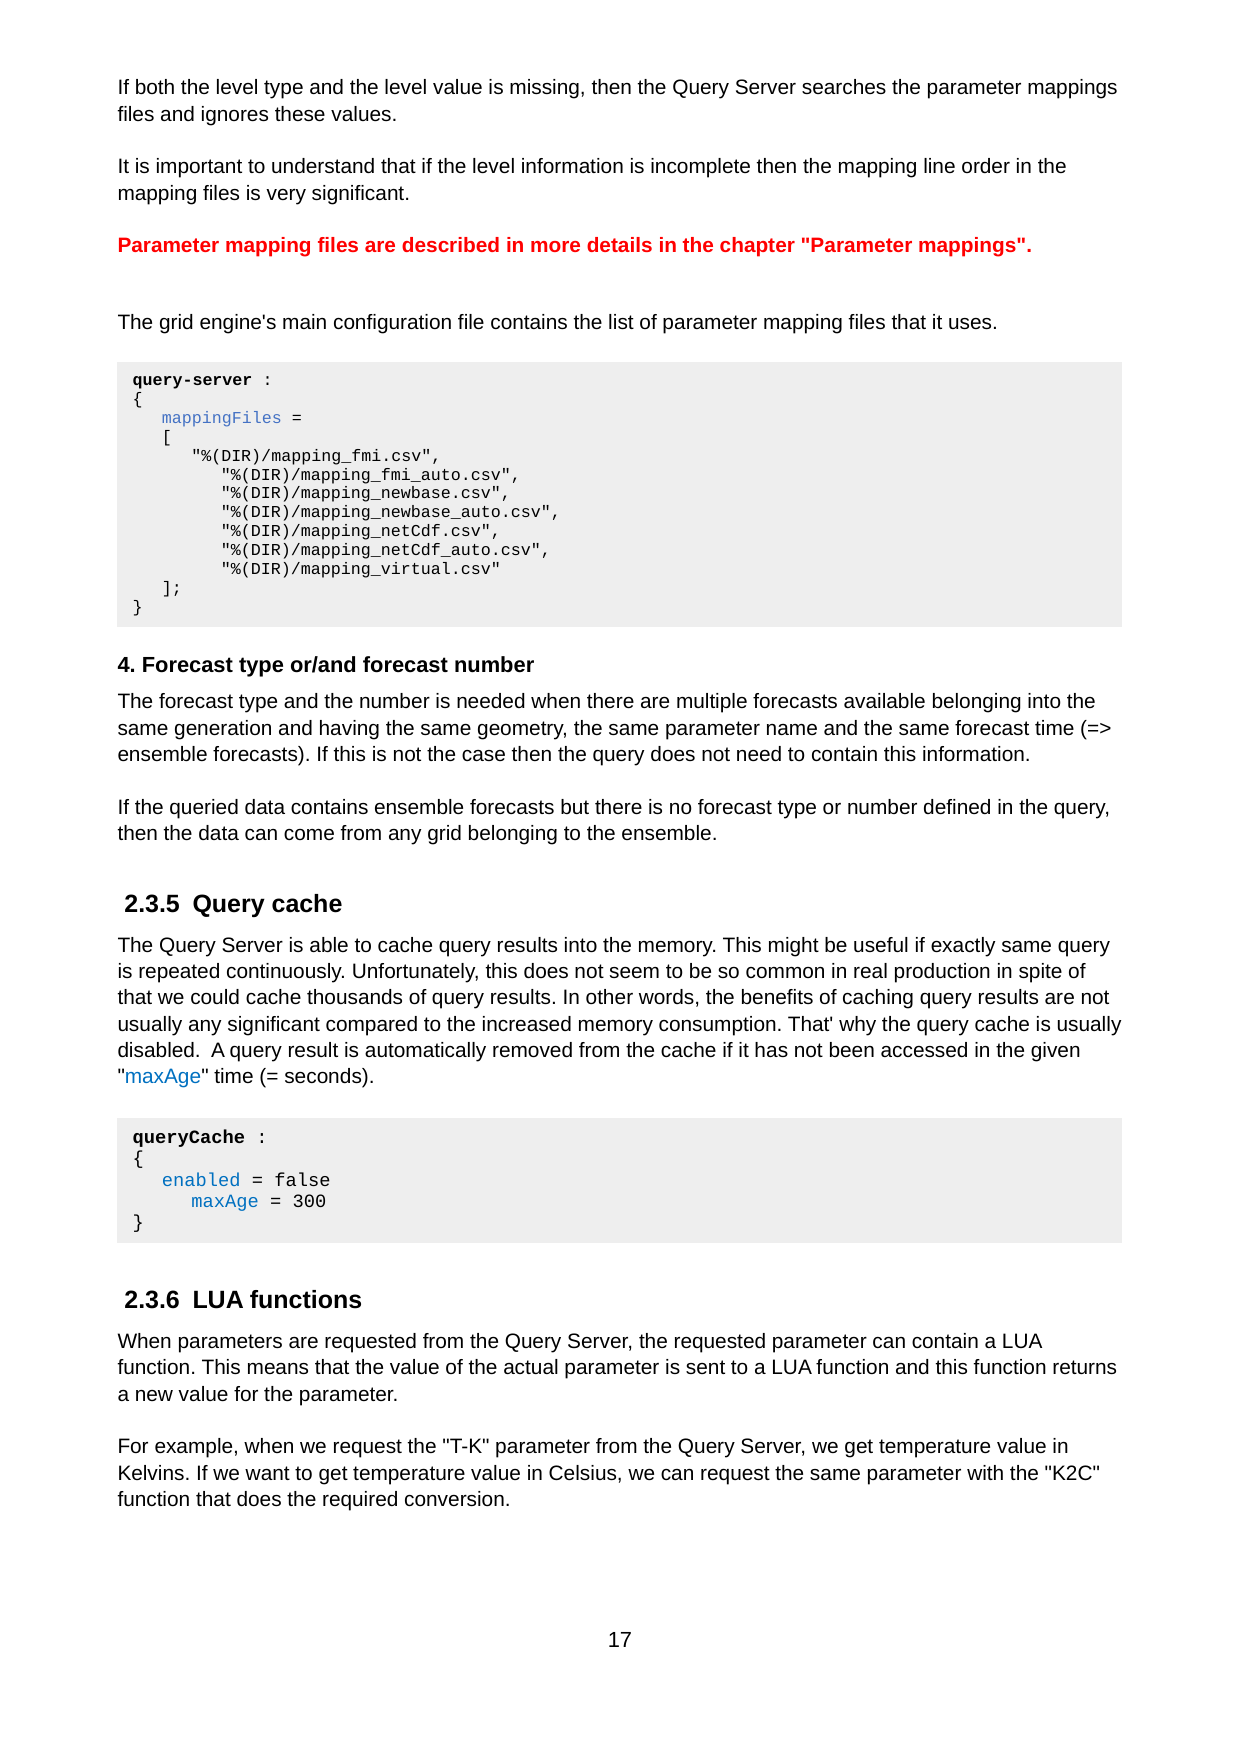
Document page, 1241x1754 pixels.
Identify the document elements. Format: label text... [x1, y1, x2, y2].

text When parameters are requested from the Query Server, the requested parameter can contain a LUA function. This means that the value of the actual parameter is sent to a LUA function and this function returns a new value for the parameter. [117, 1329, 1122, 1405]
text ]; [117, 579, 1122, 598]
subtitle 4. Forecast type or/and forecast number [117, 652, 1122, 677]
text It is important to understand that if the level information is incomplete then the mapping line order in the mapping files is very significant. [117, 154, 1122, 204]
text { [117, 1149, 1122, 1170]
text "%(DIR)/mapping_newbase_auto.csv", [117, 504, 1122, 523]
text If the queried data contains ensemble forecasts but there is no forecast type or number defined in the query, then the data can come from any grid belonging to the ensemble. [117, 795, 1122, 845]
text } [117, 598, 1122, 617]
subtitle LUA functions [117, 1285, 1122, 1314]
text } [117, 1213, 1122, 1234]
text The Query Server is able to cache query results into the memory. This might be useful if exactly same query is repeated continuously. Unfortunately, this does not seem to be so common in real production in spite of that we could cache thousands of query results. In other words, the benefits of caching query results are not usually any significant compared to the increased memory consumption. That' why the query cache is usually disabled. A query result is automatically removed from the cache if it has not been accessed in the given "maxAge" time (= seconds). [117, 932, 1122, 1088]
text mappingFiles = [117, 410, 1122, 428]
text "%(DIR)/mapping_virtual.csv" [117, 561, 1122, 579]
text queryCache : [117, 1128, 1122, 1149]
text If both the level type and the level value is missing, then the Query Server searches the parameter mappings files and ignores these values. [117, 75, 1122, 125]
text [ [117, 428, 1122, 447]
subtitle Query cache [117, 889, 1122, 917]
text "%(DIR)/mapping_newbase.csv", [117, 485, 1122, 504]
text For example, when we request the "T-K" parameter from the Query Server, we get temperature value in Kelvins. If we want to get temperature value in Celsius, we can request the same parameter with the "K2C" function that does the required conversion. [117, 1434, 1122, 1511]
text query-server : [117, 372, 1122, 391]
text "%(DIR)/mapping_netCdf_auto.csv", [117, 542, 1122, 561]
text "%(DIR)/mapping_fmi_auto.csv", [117, 466, 1122, 485]
text "%(DIR)/mapping_netCdf.csv", [117, 523, 1122, 542]
text { [117, 391, 1122, 410]
text "%(DIR)/mapping_fmi.csv", [117, 447, 1122, 466]
text maxAge = 300 [117, 1192, 1122, 1213]
text enabled = false [117, 1170, 1122, 1192]
text The grid engine's main configuration file contains the list of parameter mapping files that it uses. [117, 310, 1122, 334]
text Parameter mapping files are described in more details in the chapter "Parameter mappings". [117, 233, 1122, 257]
text The forecast type and the number is needed when there are multiple forecasts available belonging into the same generation and having the same geometry, the same parameter name and the same forecast time (=> ensemble forecasts). If this is not the case then the query does not need to contain this information. [117, 689, 1122, 766]
